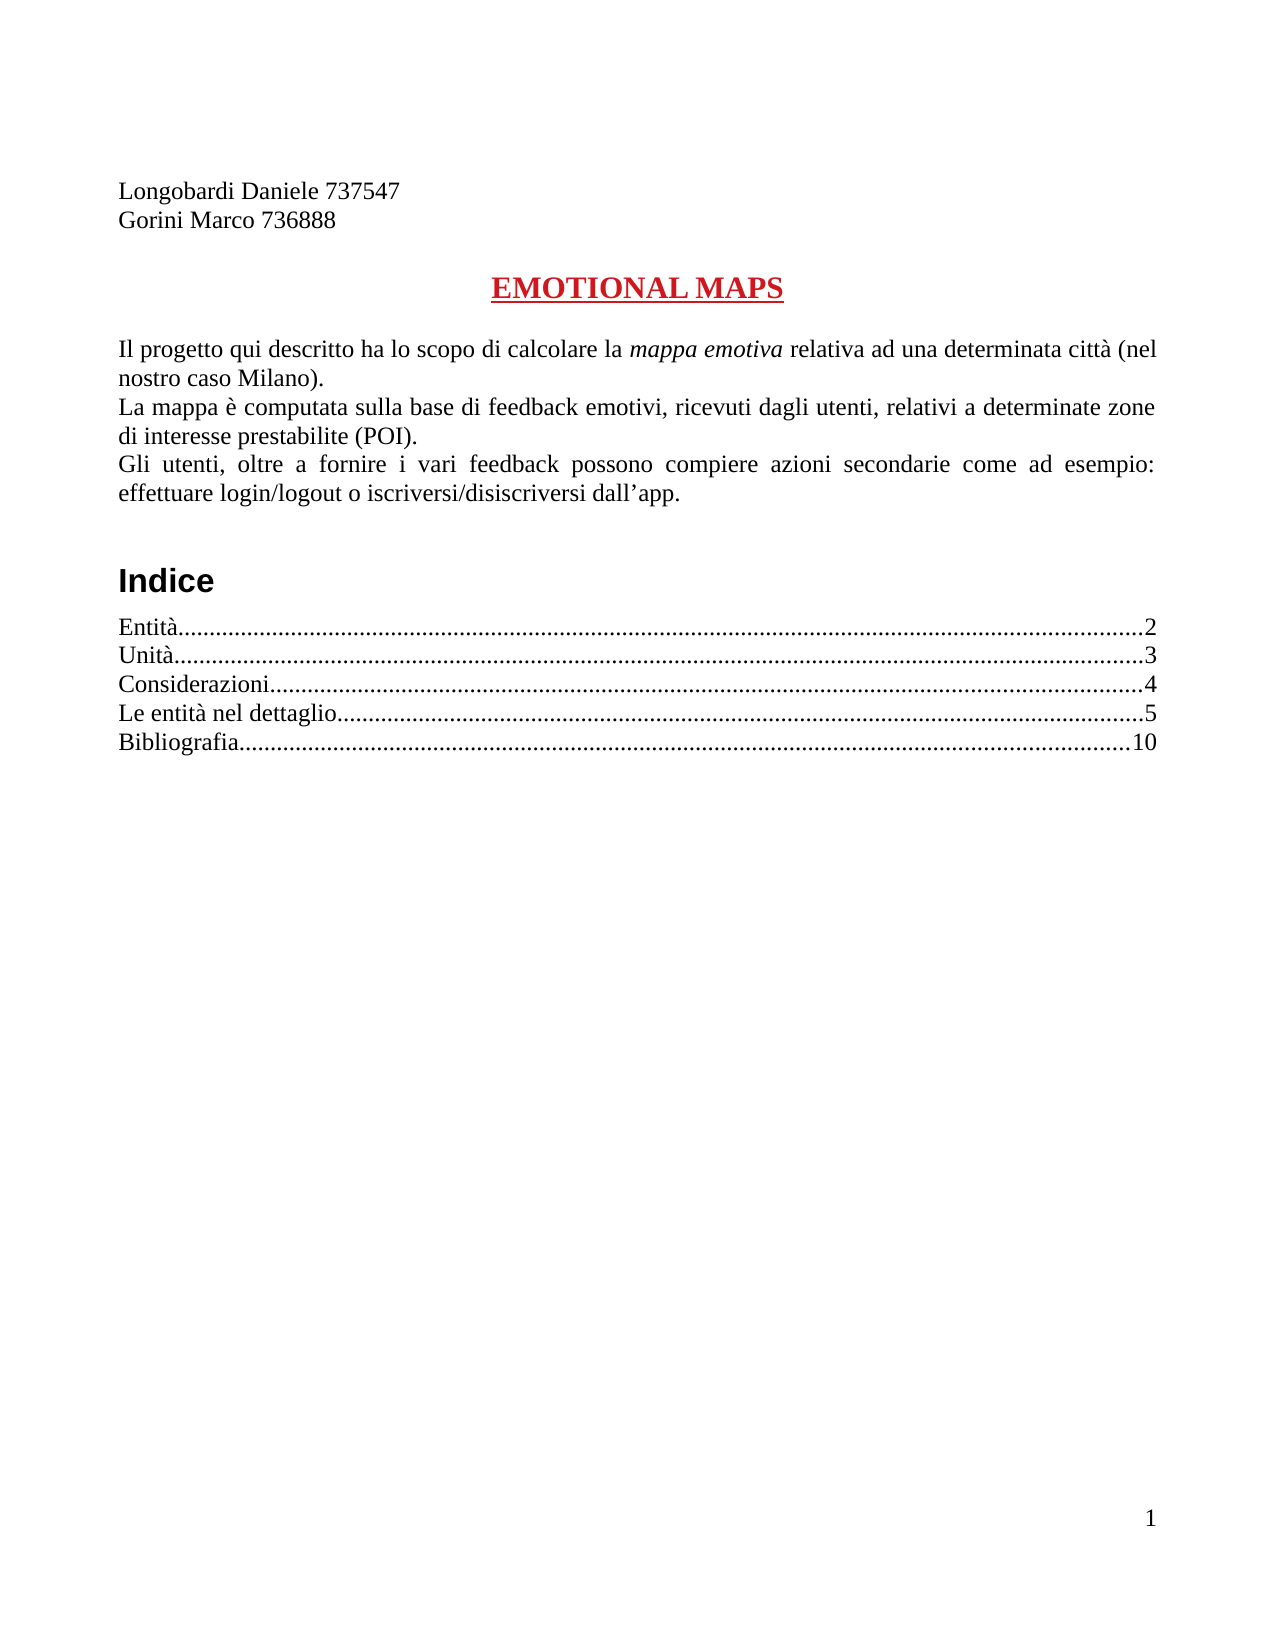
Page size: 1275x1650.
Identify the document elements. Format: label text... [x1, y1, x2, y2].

text Longobardi Daniele 737547 [118, 176, 1157, 205]
text EMOTIONAL MAPS [118, 270, 1157, 306]
text Entità 2 [118, 612, 1157, 640]
text Le entità nel dettaglio 5 [118, 698, 1157, 727]
text Unità 3 [118, 640, 1157, 669]
text Gorini Marco 736888 [118, 205, 1157, 234]
text Gli utenti, oltre a fornire i vari feedback possono compiere azioni secondarie come ad esempio: effettuare login/logout o iscriversi/disiscriversi dall’app. [118, 449, 1157, 507]
text Bibliografia 10 [118, 727, 1157, 755]
text La mappa è computata sulla base di feedback emotivi, ricevuti dagli utenti, relativi a determinate zone di interesse prestabilite (POI). [118, 392, 1157, 449]
subtitle Indice [118, 561, 1157, 599]
text Considerazioni 4 [118, 669, 1157, 698]
text Il progetto qui descritto ha lo scopo di calcolare la mappa emotiva relativa ad una determinata città (nel nostro caso Milano). [118, 334, 1157, 392]
